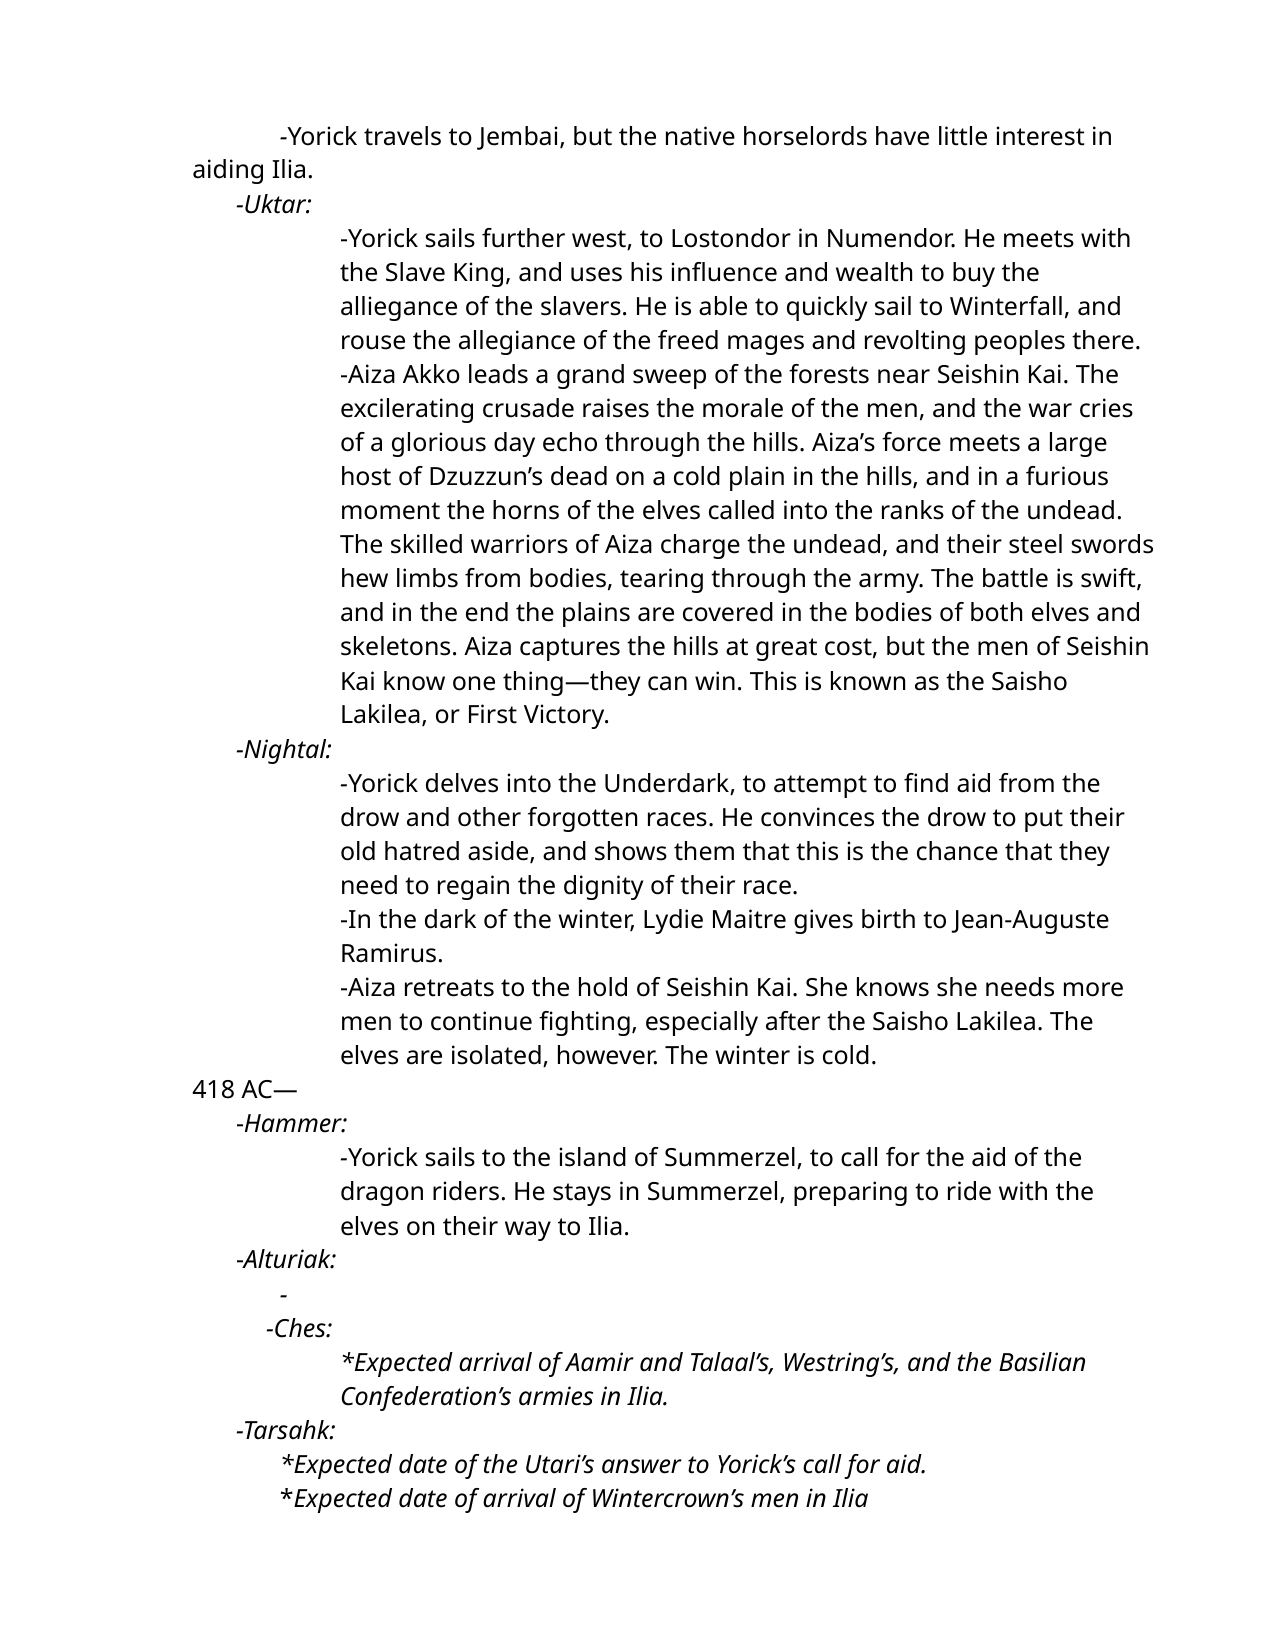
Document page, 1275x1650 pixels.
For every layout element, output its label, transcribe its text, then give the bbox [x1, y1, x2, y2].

text -Alturiak: [192, 1242, 1157, 1276]
text *Expected date of the Utari’s answer to Yorick’s call for aid. [192, 1447, 1157, 1481]
text *Expected date of arrival of Wintercrown’s men in Ilia [192, 1481, 1157, 1515]
text - [192, 1276, 1157, 1310]
text -In the dark of the winter, Lydie Maitre gives birth to Jean-Auguste Ramirus. [340, 902, 1157, 970]
text -Yorick delves into the Underdark, to attempt to find aid from the drow and other forgotten races. He convinces the drow to put their old hatred aside, and shows them that this is the chance that they need to regain the dignity of their race. [340, 765, 1157, 902]
text -Hammer: [192, 1106, 1157, 1140]
text -Tarsahk: [192, 1412, 1157, 1447]
text -Nightal: [192, 731, 1157, 765]
text -Yorick sails further west, to Lostondor in Numendor. He meets with the Slave King, and uses his influence and wealth to buy the alliegance of the slavers. He is able to quickly sail to Winterfall, and rouse the allegiance of the freed mages and revolting peoples there. [340, 220, 1157, 357]
text -Ches: [266, 1310, 1157, 1344]
text *Expected arrival of Aamir and Talaal’s, Westring’s, and the Basilian Confederation’s armies in Ilia. [340, 1344, 1157, 1412]
text -Aiza Akko leads a grand sweep of the forests near Seishin Kai. The excilerating crusade raises the morale of the men, and the war cries of a glorious day echo through the hills. Aiza’s force meets a large host of Dzuzzun’s dead on a cold plain in the hills, and in a furious moment the horns of the elves called into the ranks of the undead. The skilled warriors of Aiza charge the undead, and their steel swords hew limbs from bodies, tearing through the army. The battle is swift, and in the end the plains are covered in the bodies of both elves and skeletons. Aiza captures the hills at great cost, but the men of Seishin Kai know one thing—they can win. This is known as the Saisho Lakilea, or First Victory. [340, 357, 1157, 731]
text -Yorick travels to Jembai, but the native horselords have little interest in aiding Ilia. [192, 118, 1157, 186]
text -Aiza retreats to the hold of Seishin Kai. She knows she needs more men to continue fighting, especially after the Saisho Lakilea. The elves are isolated, however. The winter is cold. [340, 970, 1157, 1072]
text 418 AC— [192, 1072, 1157, 1106]
text -Uktar: [192, 186, 1157, 220]
text -Yorick sails to the island of Summerzel, to call for the aid of the dragon riders. He stays in Summerzel, preparing to ride with the elves on their way to Ilia. [340, 1140, 1157, 1242]
